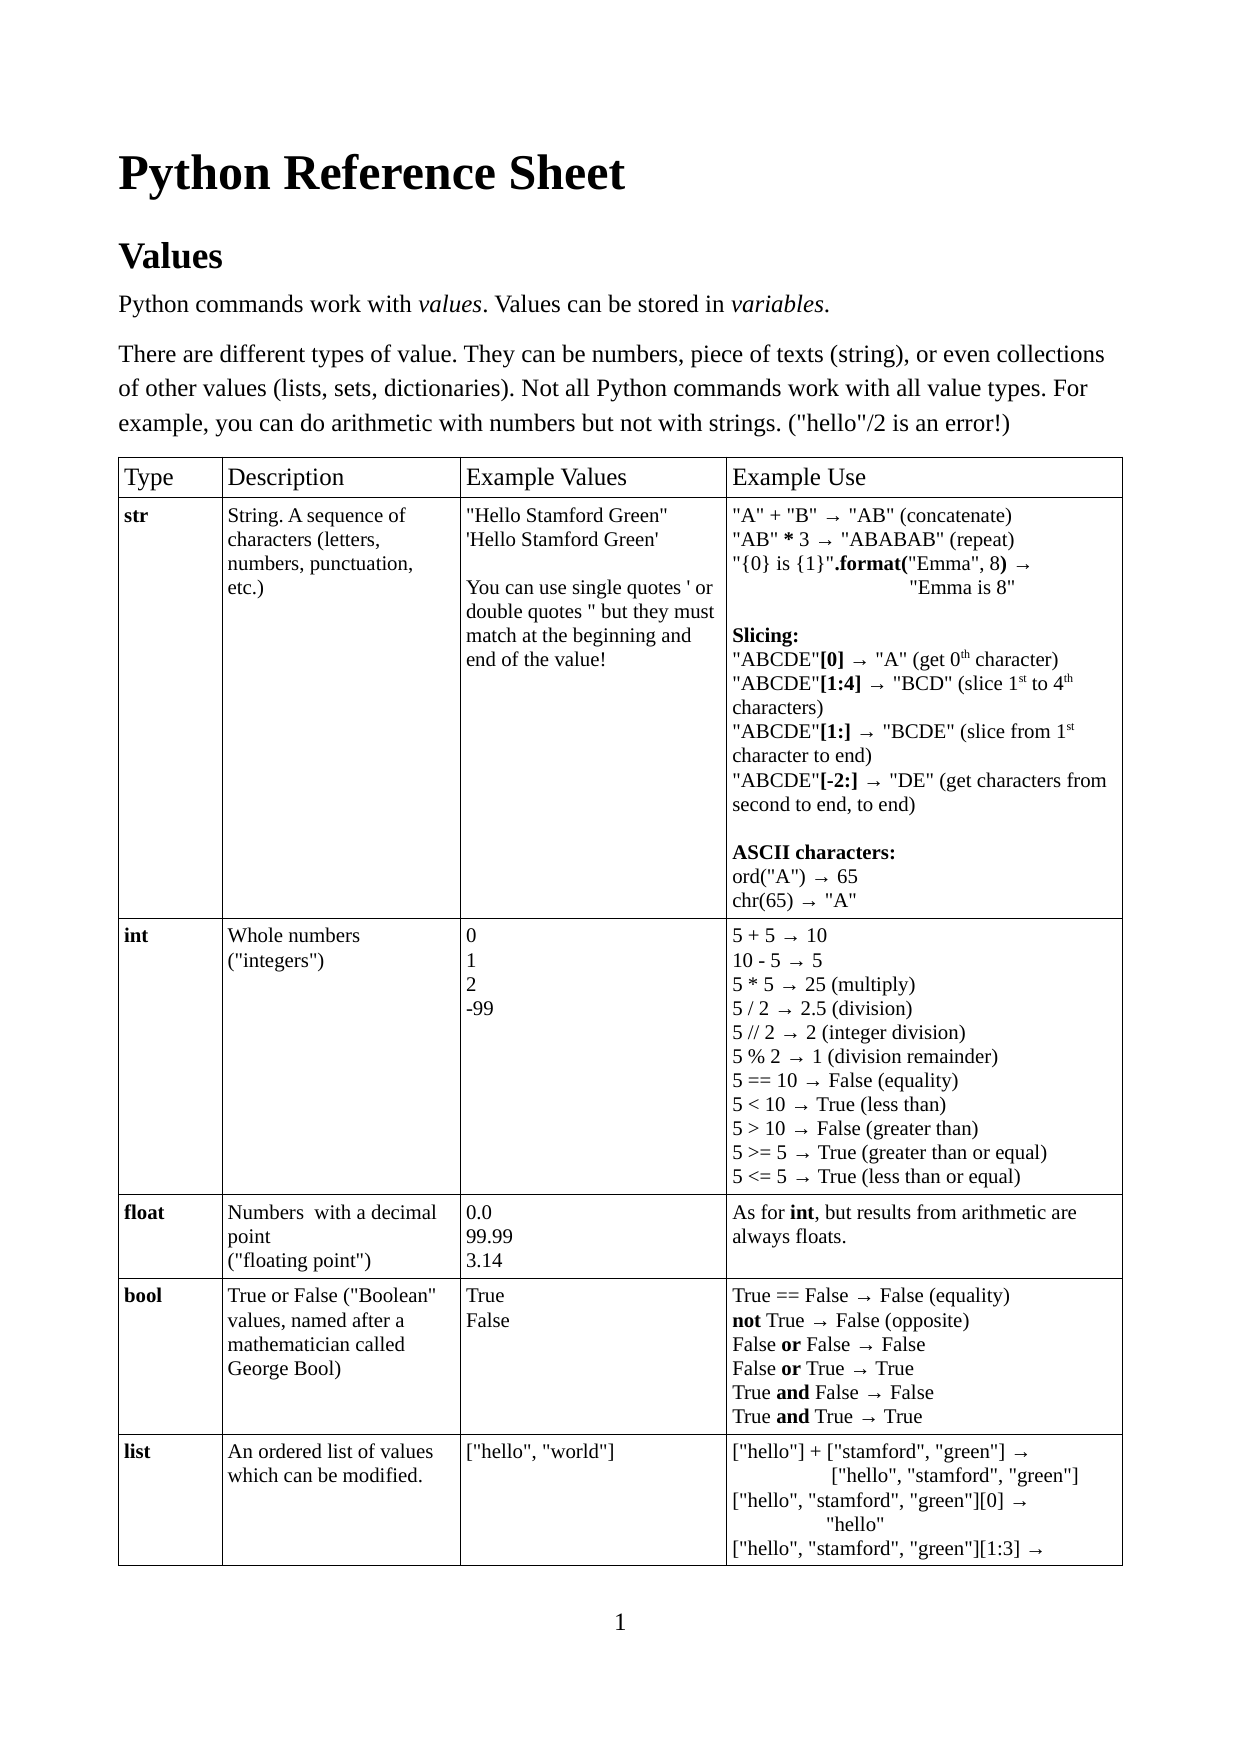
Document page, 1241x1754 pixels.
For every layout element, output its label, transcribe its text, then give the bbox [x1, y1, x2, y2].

table_header Description [223, 458, 460, 497]
table_cell "A" + "B" → "AB" (concatenate) "AB" * 3 → "ABABAB" (repeat) "{0} is {1}".format("Emma", 8) → "Emma is 8" Slicing: "ABCDE"[0] → "A" (get 0th character) "ABCDE"[1:4] → "BCD" (slice 1st to 4th characters) "ABCDE"[1:] → "BCDE" (slice from 1st character to end) "ABCDE"[-2:] → "DE" (get characters from second to end, to end) ASCII characters: ord("A") → 65 chr(65) → "A" [727, 498, 1122, 918]
table_cell As for int, but results from arithmetic are always floats. [727, 1195, 1122, 1278]
table_cell "Hello Stamford Green" 'Hello Stamford Green' You can use single quotes ' or double quotes " but they must match at the beginning and end of the value! [461, 498, 726, 918]
table_cell Numbers with a decimal point ("floating point") [223, 1195, 460, 1278]
table_cell 0.0 99.99 3.14 [461, 1195, 726, 1278]
text Python commands work with values. Values can be stored in variables. [118, 289, 1122, 318]
table_cell True or False ("Boolean" values, named after a mathematician called George Bool) [223, 1279, 460, 1433]
table_cell ["hello"] + ["stamford", "green"] → ["hello", "stamford", "green"] ["hello", "stamford", "green"][0] → "hello" ["hello", "stamford", "green"][1:3] → [727, 1435, 1122, 1565]
table_cell 0 1 2 -99 [461, 919, 726, 1194]
table_cell True == False → False (equality) not True → False (opposite) False or False → False False or True → True True and False → False True and True → True [727, 1279, 1122, 1433]
table_header Type [119, 458, 222, 497]
table_cell An ordered list of values which can be modified. [223, 1435, 460, 1565]
table_header Example Values [461, 458, 726, 497]
table_cell 5 + 5 → 10 10 - 5 → 5 5 * 5 → 25 (multiply) 5 / 2 → 2.5 (division) 5 // 2 → 2 (integer division) 5 % 2 → 1 (division remainder) 5 == 10 → False (equality) 5 < 10 → True (less than) 5 > 10 → False (greater than) 5 >= 5 → True (greater than or equal) 5 <= 5 → True (less than or equal) [727, 919, 1122, 1194]
table_cell str [119, 498, 222, 918]
text There are different types of value. They can be numbers, piece of texts (string), or even collections of other values (lists, sets, dictionaries). Not all Python commands work with all value types. For example, you can do arithmetic with numbers but not with strings. ("hello"/2 is an error!) [118, 339, 1122, 436]
table_cell int [119, 919, 222, 1194]
table_cell Whole numbers ("integers") [223, 919, 460, 1194]
table_cell ["hello", "world"] [461, 1435, 726, 1565]
table_cell list [119, 1435, 222, 1565]
table_cell float [119, 1195, 222, 1278]
table_cell String. A sequence of characters (letters, numbers, punctuation, etc.) [223, 498, 460, 918]
subtitle Python Reference Sheet [118, 143, 1122, 201]
table_cell bool [119, 1279, 222, 1433]
table_cell True False [461, 1279, 726, 1433]
table_header Example Use [727, 458, 1122, 497]
subtitle Values [118, 234, 1122, 277]
